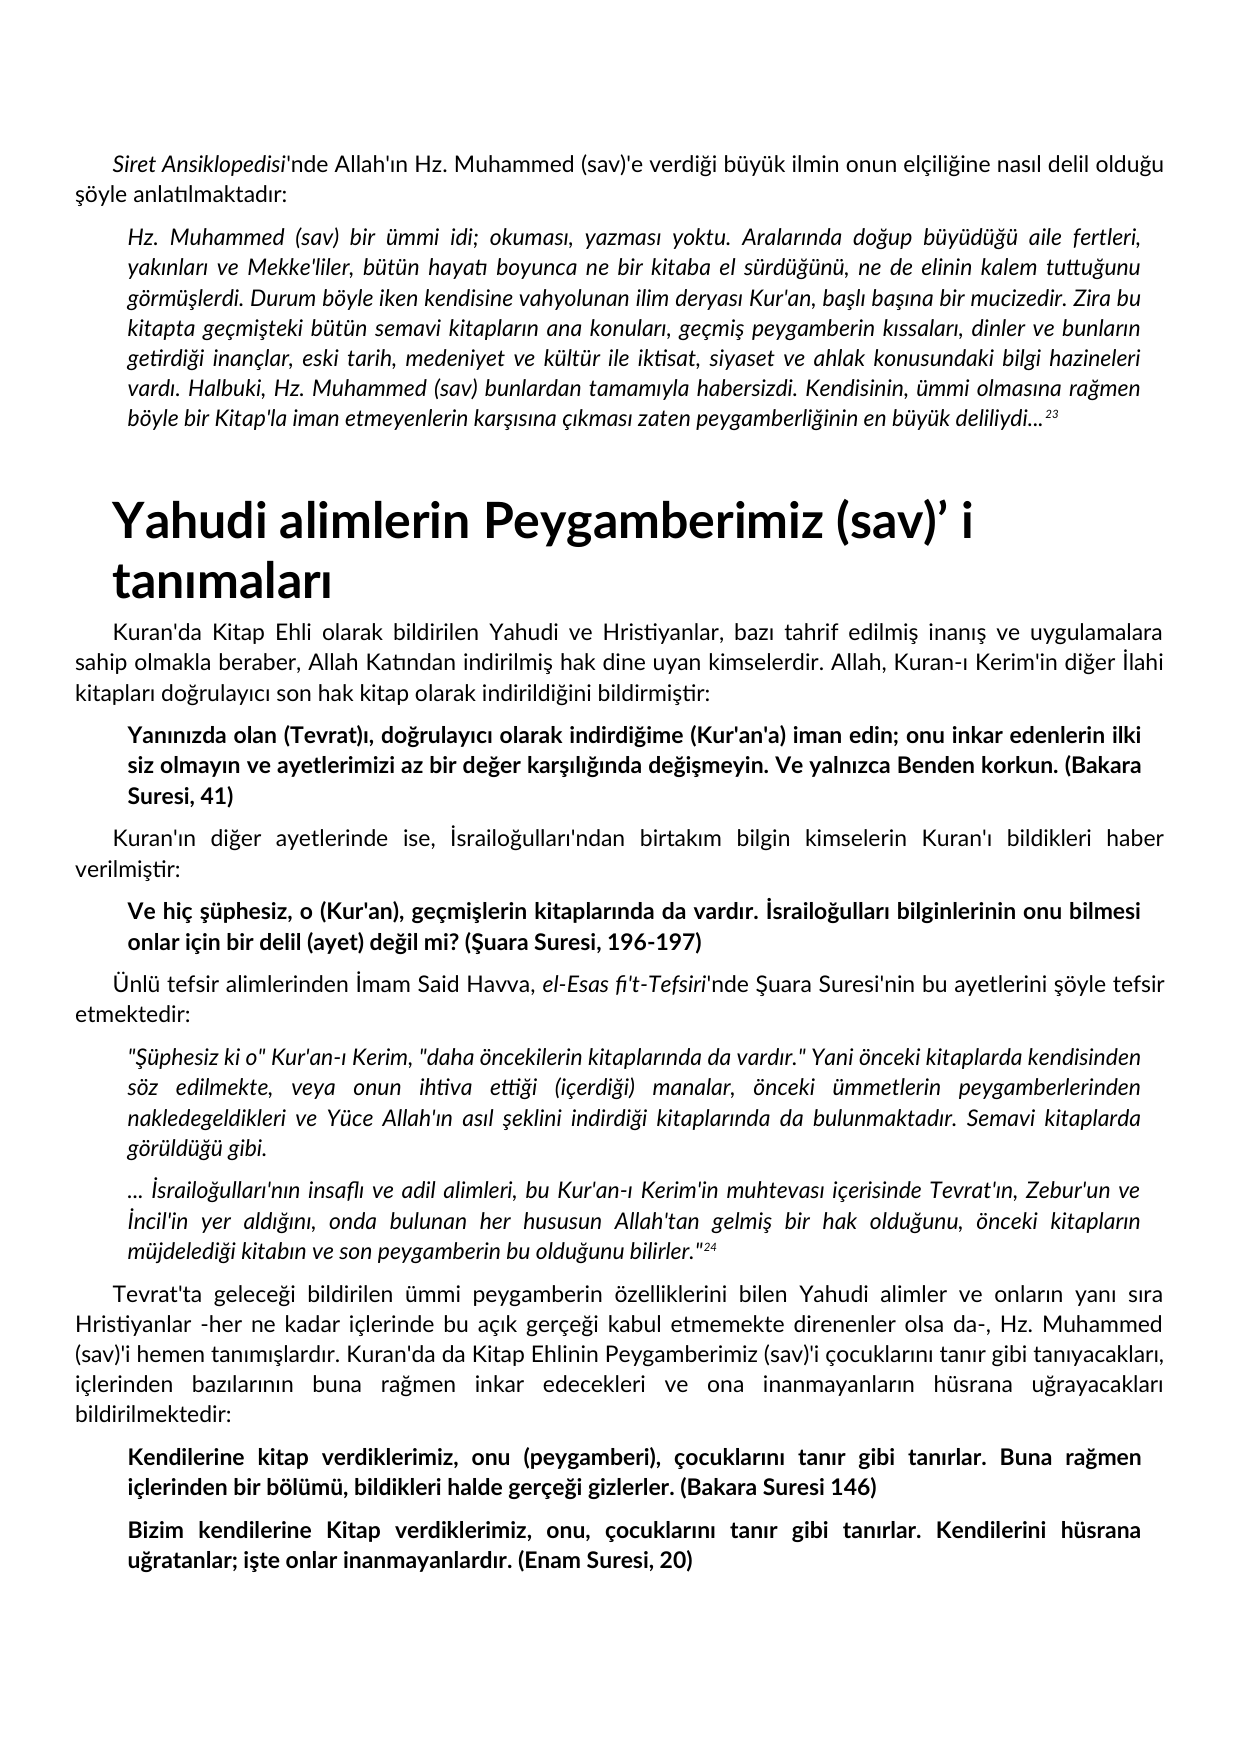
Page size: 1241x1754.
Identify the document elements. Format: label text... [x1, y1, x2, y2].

text Bizim kendilerine Kitap verdiklerimiz, onu, çocuklarını tanır gibi tanırlar. Kendilerini hüsrana uğratanlar; işte onlar inanmayanlardır. (Enam Suresi, 20) [127, 1516, 1143, 1573]
text Kuran'ın diğer ayetlerinde ise, İsrailoğulları'ndan birtakım bilgin kimselerin Kuran'ı bildikleri haber verilmiştir: [75, 824, 1165, 882]
text Yanınızda olan (Tevrat)ı, doğrulayıcı olarak indirdiğime (Kur'an'a) iman edin; onu inkar edenlerin ilki siz olmayın ve ayetlerimizi az bir değer karşılığında değişmeyin. Ve yalnızca Benden korkun. (Bakara Suresi, 41) [127, 721, 1143, 809]
text "Şüphesiz ki o" Kur'an-ı Kerim, "daha öncekilerin kitaplarında da vardır." Yani önceki kitaplarda kendisinden söz edilmekte, veya onun ihtiva ettiği (içerdiği) manalar, önceki ümmetlerin peygamberlerinden nakledegeldikleri ve Yüce Allah'ın asıl şeklini indirdiği kitaplarında da bulunmaktadır. Semavi kitaplarda görüldüğü gibi. [127, 1043, 1143, 1161]
text Kendilerine kitap verdiklerimiz, onu (peygamberi), çocuklarını tanır gibi tanırlar. Buna rağmen içlerinden bir bölümü, bildikleri halde gerçeği gizlerler. (Bakara Suresi 146) [127, 1443, 1143, 1501]
text Ve hiç şüphesiz, o (Kur'an), geçmişlerin kitaplarında da vardır. İsrailoğulları bilginlerinin onu bilmesi onlar için bir delil (ayet) değil mi? (Şuara Suresi, 196-197) [127, 897, 1143, 955]
text Siret Ansiklopedisi'nde Allah'ın Hz. Muhammed (sav)'e verdiği büyük ilmin onun elçiliğine nasıl delil olduğu şöyle anlatılmaktadır: [75, 150, 1165, 208]
text ... İsrailoğulları'nın insaflı ve adil alimleri, bu Kur'an-ı Kerim'in muhtevası içerisinde Tevrat'ın, Zebur'un ve İncil'in yer aldığını, onda bulunan her hususun Allah'tan gelmiş bir hak olduğunu, önceki kitapların müjdelediği kitabın ve son peygamberin bu olduğunu bilirler."24 [127, 1176, 1143, 1264]
text Ünlü tefsir alimlerinden İmam Said Havva, el-Esas fi't-Tefsiri'nde Şuara Suresi'nin bu ayetlerini şöyle tefsir etmektedir: [75, 970, 1165, 1028]
subtitle Yahudi alimlerin Peygamberimiz (sav)’ i tanımaları [112, 489, 1165, 609]
text Hz. Muhammed (sav) bir ümmi idi; okuması, yazması yoktu. Aralarında doğup büyüdüğü aile fertleri, yakınları ve Mekke'liler, bütün hayatı boyunca ne bir kitaba el sürdüğünü, ne de elinin kalem tuttuğunu görmüşlerdi. Durum böyle iken kendisine vahyolunan ilim deryası Kur'an, başlı başına bir mucizedir. Zira bu kitapta geçmişteki bütün semavi kitapların ana konuları, geçmiş peygamberin kıssaları, dinler ve bunların getirdiği inançlar, eski tarih, medeniyet ve kültür ile iktisat, siyaset ve ahlak konusundaki bilgi hazineleri vardı. Halbuki, Hz. Muhammed (sav) bunlardan tamamıyla habersizdi. Kendisinin, ümmi olmasına rağmen böyle bir Kitap'la iman etmeyenlerin karşısına çıkması zaten peygamberliğinin en büyük deliliydi...23 [127, 223, 1143, 432]
text Tevrat'ta geleceği bildirilen ümmi peygamberin özelliklerini bilen Yahudi alimler ve onların yanı sıra Hristiyanlar -her ne kadar içlerinde bu açık gerçeği kabul etmemekte direnenler olsa da-, Hz. Muhammed (sav)'i hemen tanımışlardır. Kuran'da da Kitap Ehlinin Peygamberimiz (sav)'i çocuklarını tanır gibi tanıyacakları, içlerinden bazılarının buna rağmen inkar edecekleri ve ona inanmayanların hüsrana uğrayacakları bildirilmektedir: [75, 1279, 1165, 1428]
text Kuran'da Kitap Ehli olarak bildirilen Yahudi ve Hristiyanlar, bazı tahrif edilmiş inanış ve uygulamalara sahip olmakla beraber, Allah Katından indirilmiş hak dine uyan kimselerdir. Allah, Kuran-ı Kerim'in diğer İlahi kitapları doğrulayıcı son hak kitap olarak indirildiğini bildirmiştir: [75, 618, 1165, 706]
